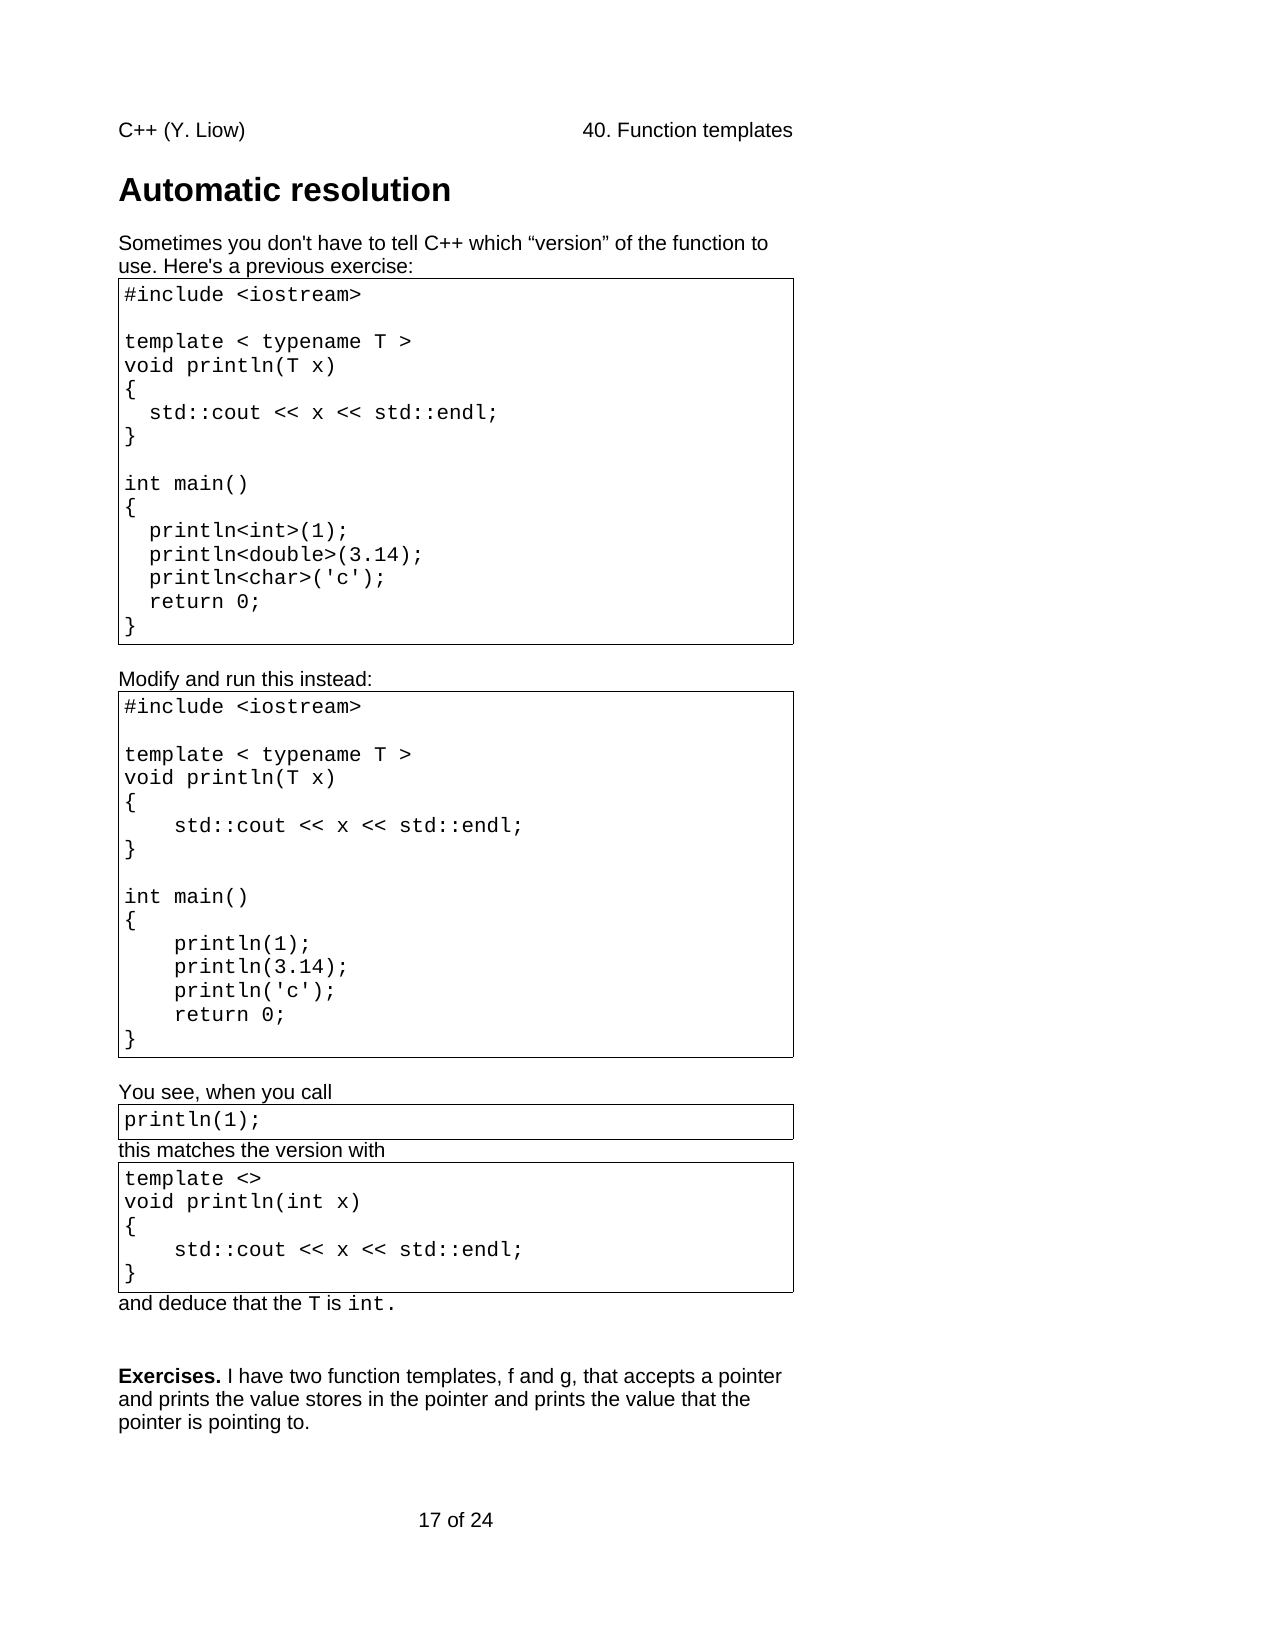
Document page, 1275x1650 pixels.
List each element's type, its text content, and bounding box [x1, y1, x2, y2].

text Modify and run this instead: [118, 667, 793, 691]
text and deduce that the T is int. [118, 1293, 793, 1317]
text this matches the version with [118, 1140, 793, 1162]
table_header template <> void println(int x) { std::cout << x << std::endl; } [119, 1163, 793, 1292]
table_header #include <iostream> template < typename T > void println(T x) { std::cout << x << std::endl; } int main() { println(1); println(3.14); println('c'); return 0; } [119, 692, 793, 1057]
table_header println(1); [119, 1105, 793, 1139]
text Sometimes you don't have to tell C++ which “version” of the function to use. Here's a previous exercise: [118, 231, 793, 278]
table_header #include <iostream> template < typename T > void println(T x) { std::cout << x << std::endl; } int main() { println<int>(1); println<double>(3.14); println<char>('c'); return 0; } [119, 279, 793, 644]
text Exercises. I have two function templates, f and g, that accepts a pointer and prints the value stores in the pointer and prints the value that the pointer is pointing to. [118, 1364, 793, 1434]
text You see, when you call [118, 1080, 793, 1103]
text Automatic resolution [118, 171, 793, 208]
